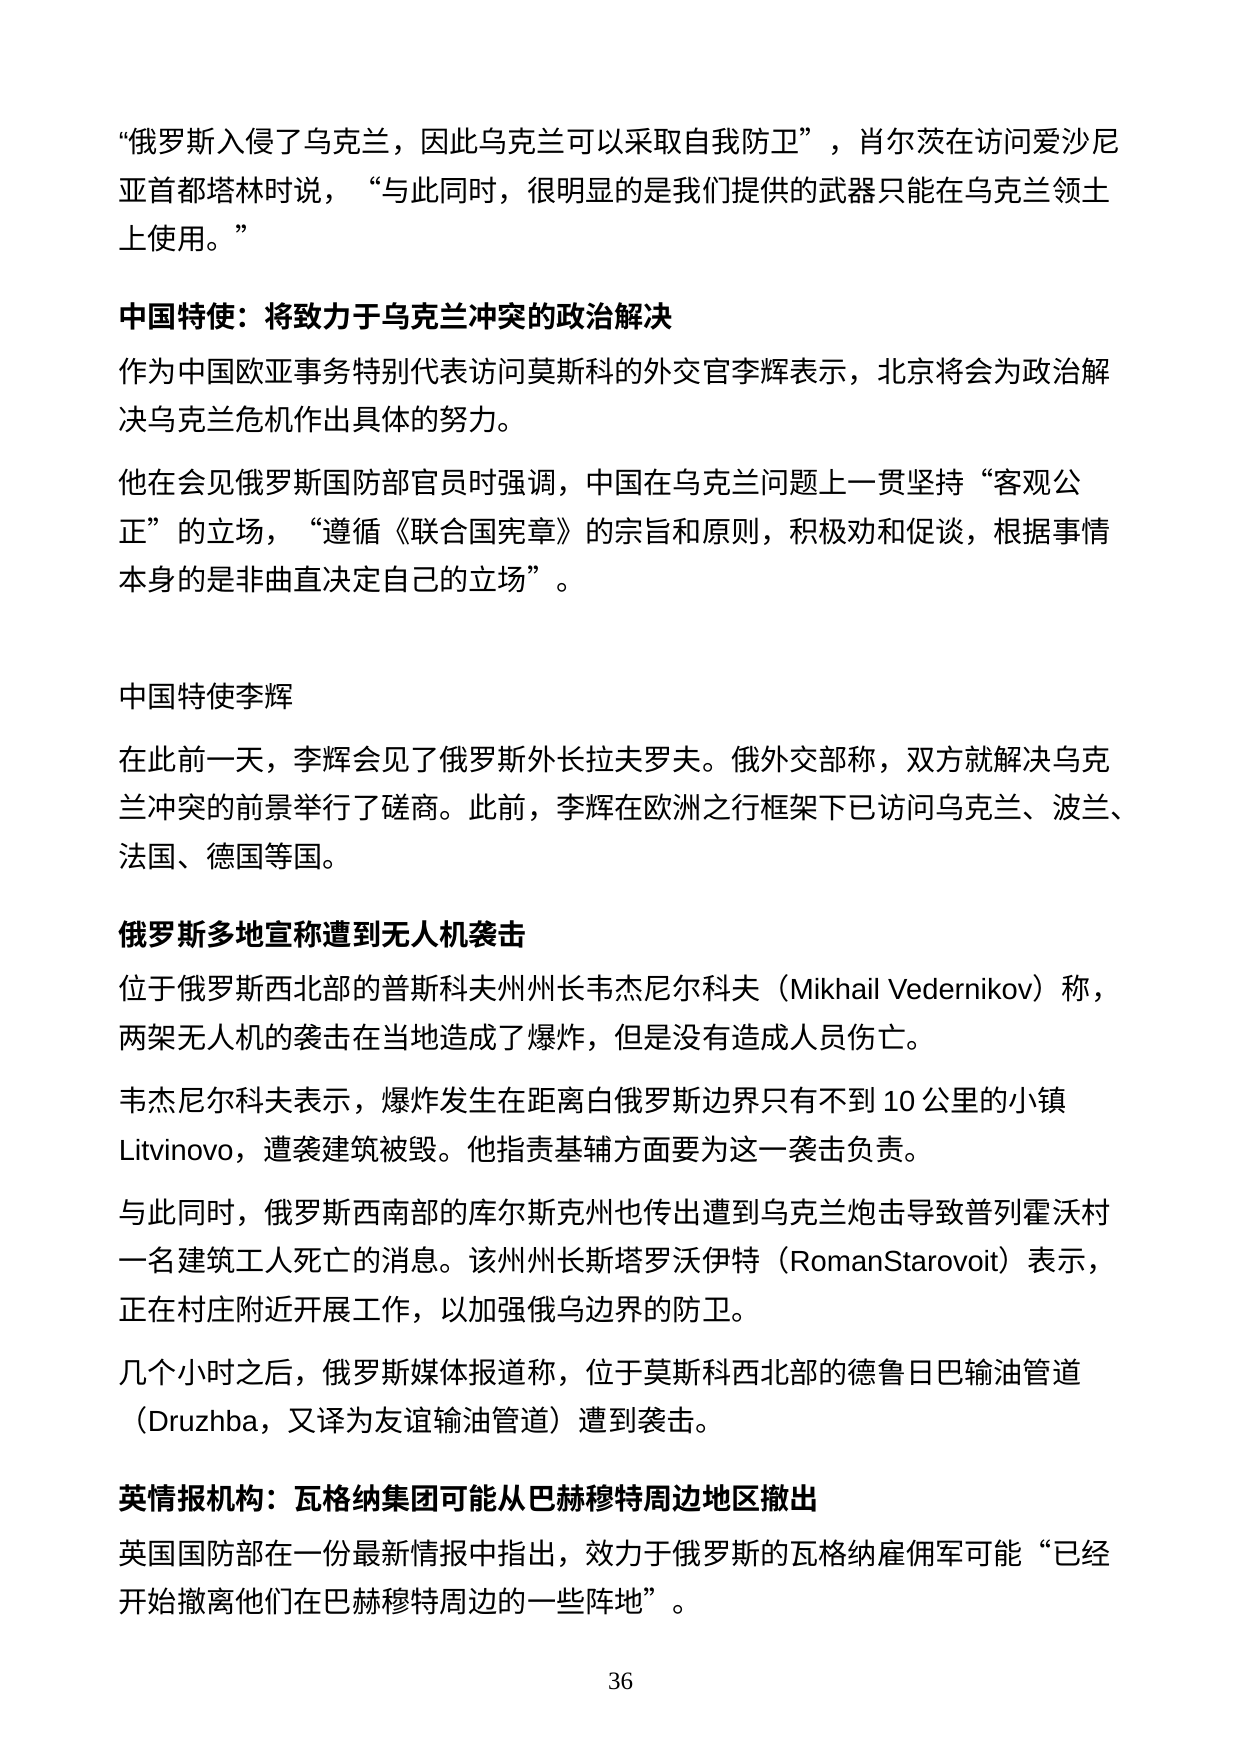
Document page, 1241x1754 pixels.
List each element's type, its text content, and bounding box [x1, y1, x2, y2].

subtitle 中国特使：将致力于乌克兰冲突的政治解决 [118, 293, 1122, 336]
subtitle 英情报机构：瓦格纳集团可能从巴赫穆特周边地区撤出 [118, 1476, 1122, 1518]
text 中国特使李辉 [118, 673, 1122, 715]
text 作为中国欧亚事务特别代表访问莫斯科的外交官李辉表示，北京将会为政治解决乌克兰危机作出具体的努力。 [118, 348, 1122, 439]
text 他在会见俄罗斯国防部官员时强调，中国在乌克兰问题上一贯坚持“客观公正”的立场，“遵循《联合国宪章》的宗旨和原则，积极劝和促谈，根据事情本身的是非曲直决定自己的立场”。 [118, 460, 1122, 599]
text 韦杰尼尔科夫表示，爆炸发生在距离白俄罗斯边界只有不到10公里的小镇Litvinovo，遭袭建筑被毁。他指责基辅方面要为这一袭击负责。 [118, 1077, 1122, 1168]
text 在此前一天，李辉会见了俄罗斯外长拉夫罗夫。俄外交部称，双方就解决乌克兰冲突的前景举行了磋商。此前，李辉在欧洲之行框架下已访问乌克兰、波兰、法国、德国等国。 [118, 736, 1122, 876]
subtitle 俄罗斯多地宣称遭到无人机袭击 [118, 911, 1122, 953]
text 几个小时之后，俄罗斯媒体报道称，位于莫斯科西北部的德鲁日巴输油管道（Druzhba，又译为友谊输油管道）遭到袭击。 [118, 1349, 1122, 1440]
text 位于俄罗斯西北部的普斯科夫州州长韦杰尼尔科夫（Mikhail Vedernikov）称，两架无人机的袭击在当地造成了爆炸，但是没有造成人员伤亡。 [118, 966, 1122, 1057]
text “俄罗斯入侵了乌克兰，因此乌克兰可以采取自我防卫”，肖尔茨在访问爱沙尼亚首都塔林时说，“与此同时，很明显的是我们提供的武器只能在乌克兰领土上使用。” [118, 118, 1122, 258]
text 英国国防部在一份最新情报中指出，效力于俄罗斯的瓦格纳雇佣军可能“已经开始撤离他们在巴赫穆特周边的一些阵地”。 [118, 1530, 1122, 1621]
text 与此同时，俄罗斯西南部的库尔斯克州也传出遭到乌克兰炮击导致普列霍沃村一名建筑工人死亡的消息。该州州长斯塔罗沃伊特（RomanStarovoit）表示，正在村庄附近开展工作，以加强俄乌边界的防卫。 [118, 1189, 1122, 1328]
